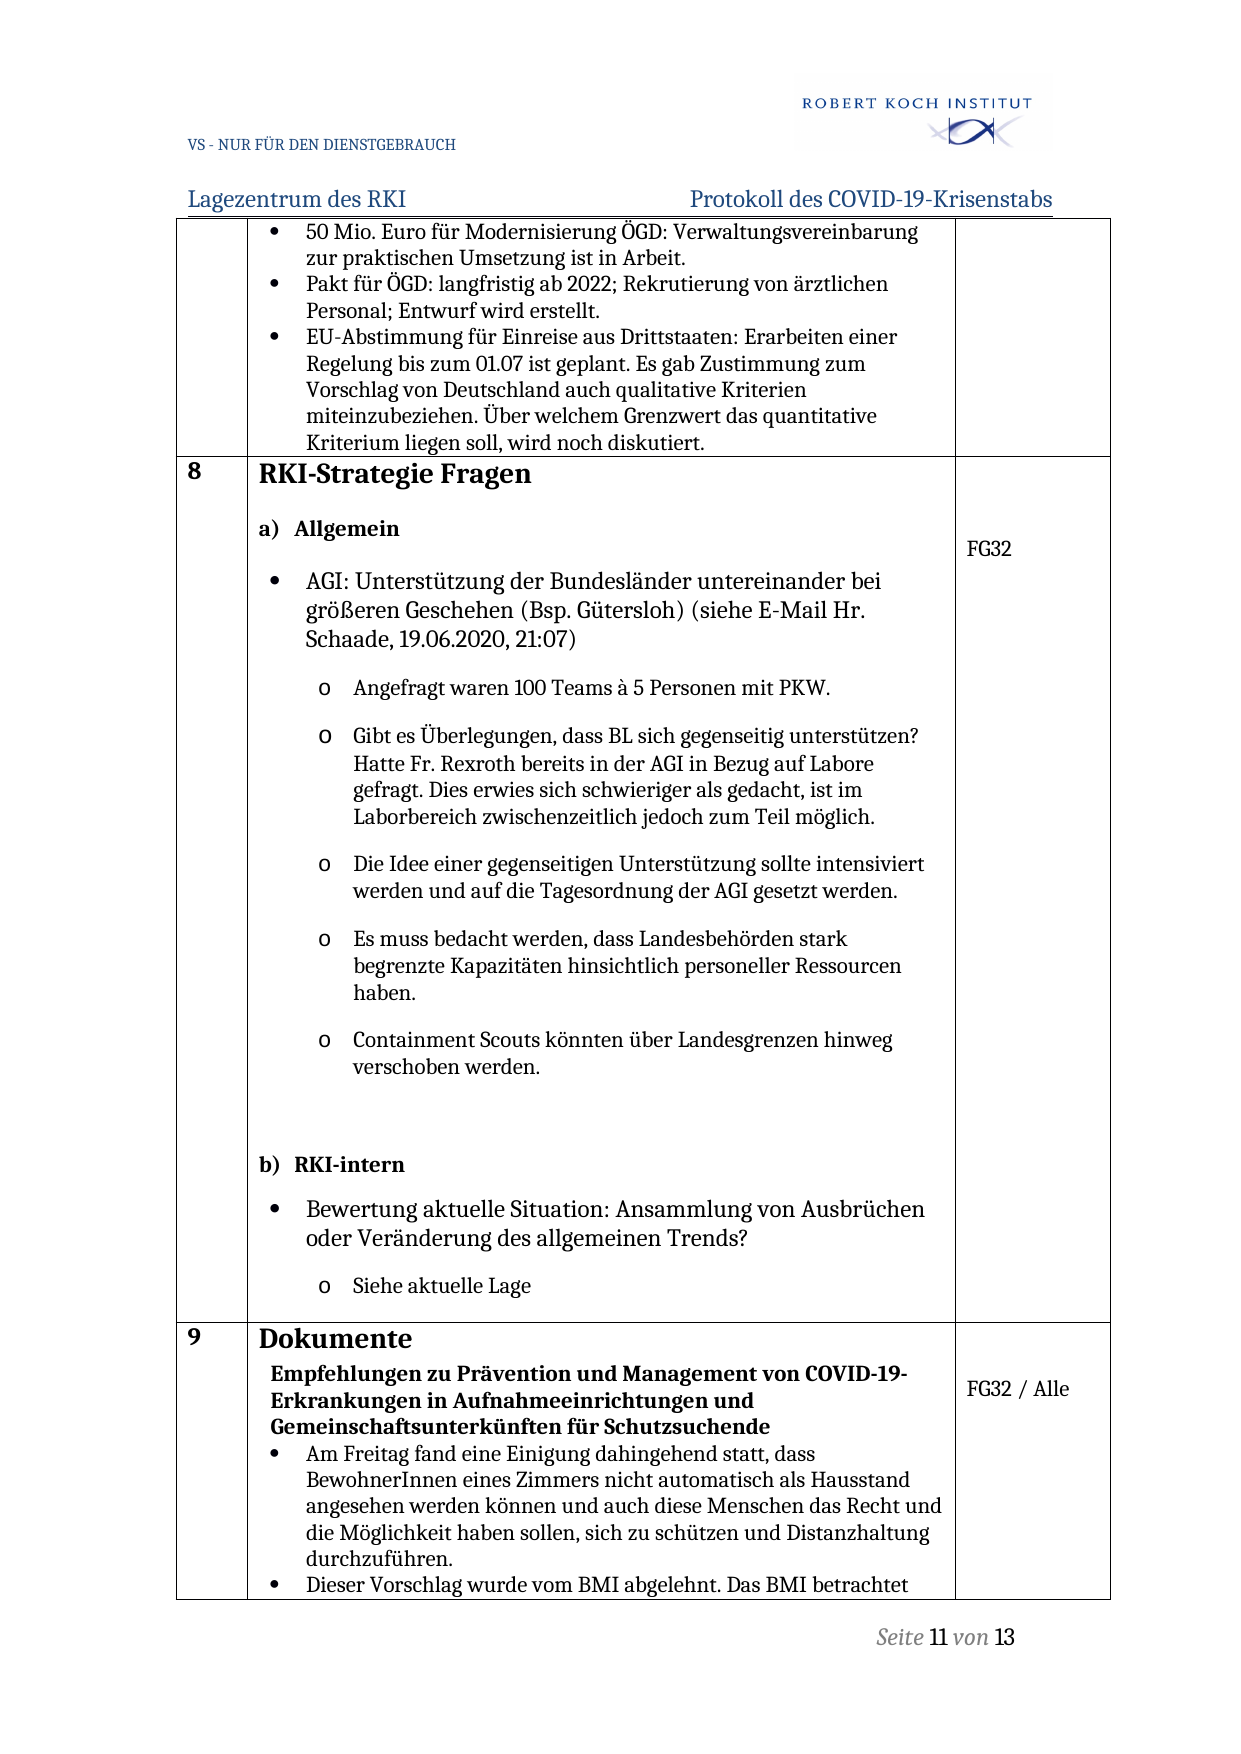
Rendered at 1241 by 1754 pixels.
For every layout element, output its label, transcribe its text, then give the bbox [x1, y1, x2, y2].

table_cell Dokumente Empfehlungen zu Prävention und Management von COVID-19-Erkrankungen in Aufnahmeeinrichtungen und Gemeinschaftsunterkünften für Schutzsuchende Am Freitag fand eine Einigung dahingehend statt, dass BewohnerInnen eines Zimmers nicht automatisch als Hausstand angesehen werden können und auch diese Menschen das Recht und die Möglichkeit haben sollen, sich zu schützen und Distanzhaltung durchzuführen. Dieser Vorschlag wurde vom BMI abgelehnt. Das BMI betrachtet Personen, die sich ein Zimmer teilen, als Hausstand. Hintergrund ist die Befürchtung von Klagen gegen die Unterbringungssituation. Personen mit Risikofaktoren bekamen bereits das Recht zugesprochen, für den Zeitraum der Pandemie auszuziehen. Heute Nachmittag findet diesbezüglich eine TK statt. Die RKI-Position bleibt: Personen, die nicht in einer Bezugsgruppe sind, müssen die Möglichkeit haben Abstand zu halten. Hier kann nicht nachgegeben werden, die Empfehlung wird von RKI-Seite nicht mitveröffentlicht werden. Eine Entwurfsfassung des Papiers vom RKI ist z.B. auf den Seiten von Pro Asyl zu finden. Hierauf könnten Anfragen der Presse verwiesen werden. Das Papier wird, wenn das BMI auf seiner Haltung beharrt, unter dem Namen des BMG/ BMI veröffentlicht werden. Das RKI tritt dann als Autor des Papiers nicht mit in Erscheinung. [248, 1323, 955, 1598]
table_cell 9 [177, 1323, 247, 1598]
table_cell RKI-Strategie Fragen Allgemein AGI: Unterstützung der Bundesländer untereinander bei größeren Geschehen (Bsp. Gütersloh) (siehe E-Mail Hr. Schaade, 19.06.2020, 21:07) Angefragt waren 100 Teams à 5 Personen mit PKW. Gibt es Überlegungen, dass BL sich gegenseitig unterstützen? Hatte Fr. Rexroth bereits in der AGI in Bezug auf Labore gefragt. Dies erwies sich schwieriger als gedacht, ist im Laborbereich zwischenzeitlich jedoch zum Teil möglich. Die Idee einer gegenseitigen Unterstützung sollte intensiviert werden und auf die Tagesordnung der AGI gesetzt werden. Es muss bedacht werden, dass Landesbehörden stark begrenzte Kapazitäten hinsichtlich personeller Ressourcen haben. Containment Scouts könnten über Landesgrenzen hinweg verschoben werden. RKI-intern Bewertung aktuelle Situation: Ansammlung von Ausbrüchen oder Veränderung des allgemeinen Trends? Siehe aktuelle Lage [248, 457, 955, 1322]
table_cell FG32 [956, 457, 1110, 1322]
table_cell Neues aus dem BMG ÖGD-Kontaktstelle: im Ministergespräch keine Einwände zum Vorschlag. 50 Mio. Euro für Modernisierung ÖGD: Verwaltungsvereinbarung zur praktischen Umsetzung ist in Arbeit. Pakt für ÖGD: langfristig ab 2022; Rekrutierung von ärztlichen Personal; Entwurf wird erstellt. EU-Abstimmung für Einreise aus Drittstaaten: Erarbeiten einer Regelung bis zum 01.07 ist geplant. Es gab Zustimmung zum Vorschlag von Deutschland auch qualitative Kriterien miteinzubeziehen. Über welchem Grenzwert das quantitative Kriterium liegen soll, wird noch diskutiert. [248, 219, 955, 456]
table_cell [177, 219, 247, 456]
table_cell FG32 / Alle [956, 1323, 1110, 1598]
table_cell [956, 219, 1110, 456]
picture [794, 73, 1053, 151]
table_cell 8 [177, 457, 247, 1322]
